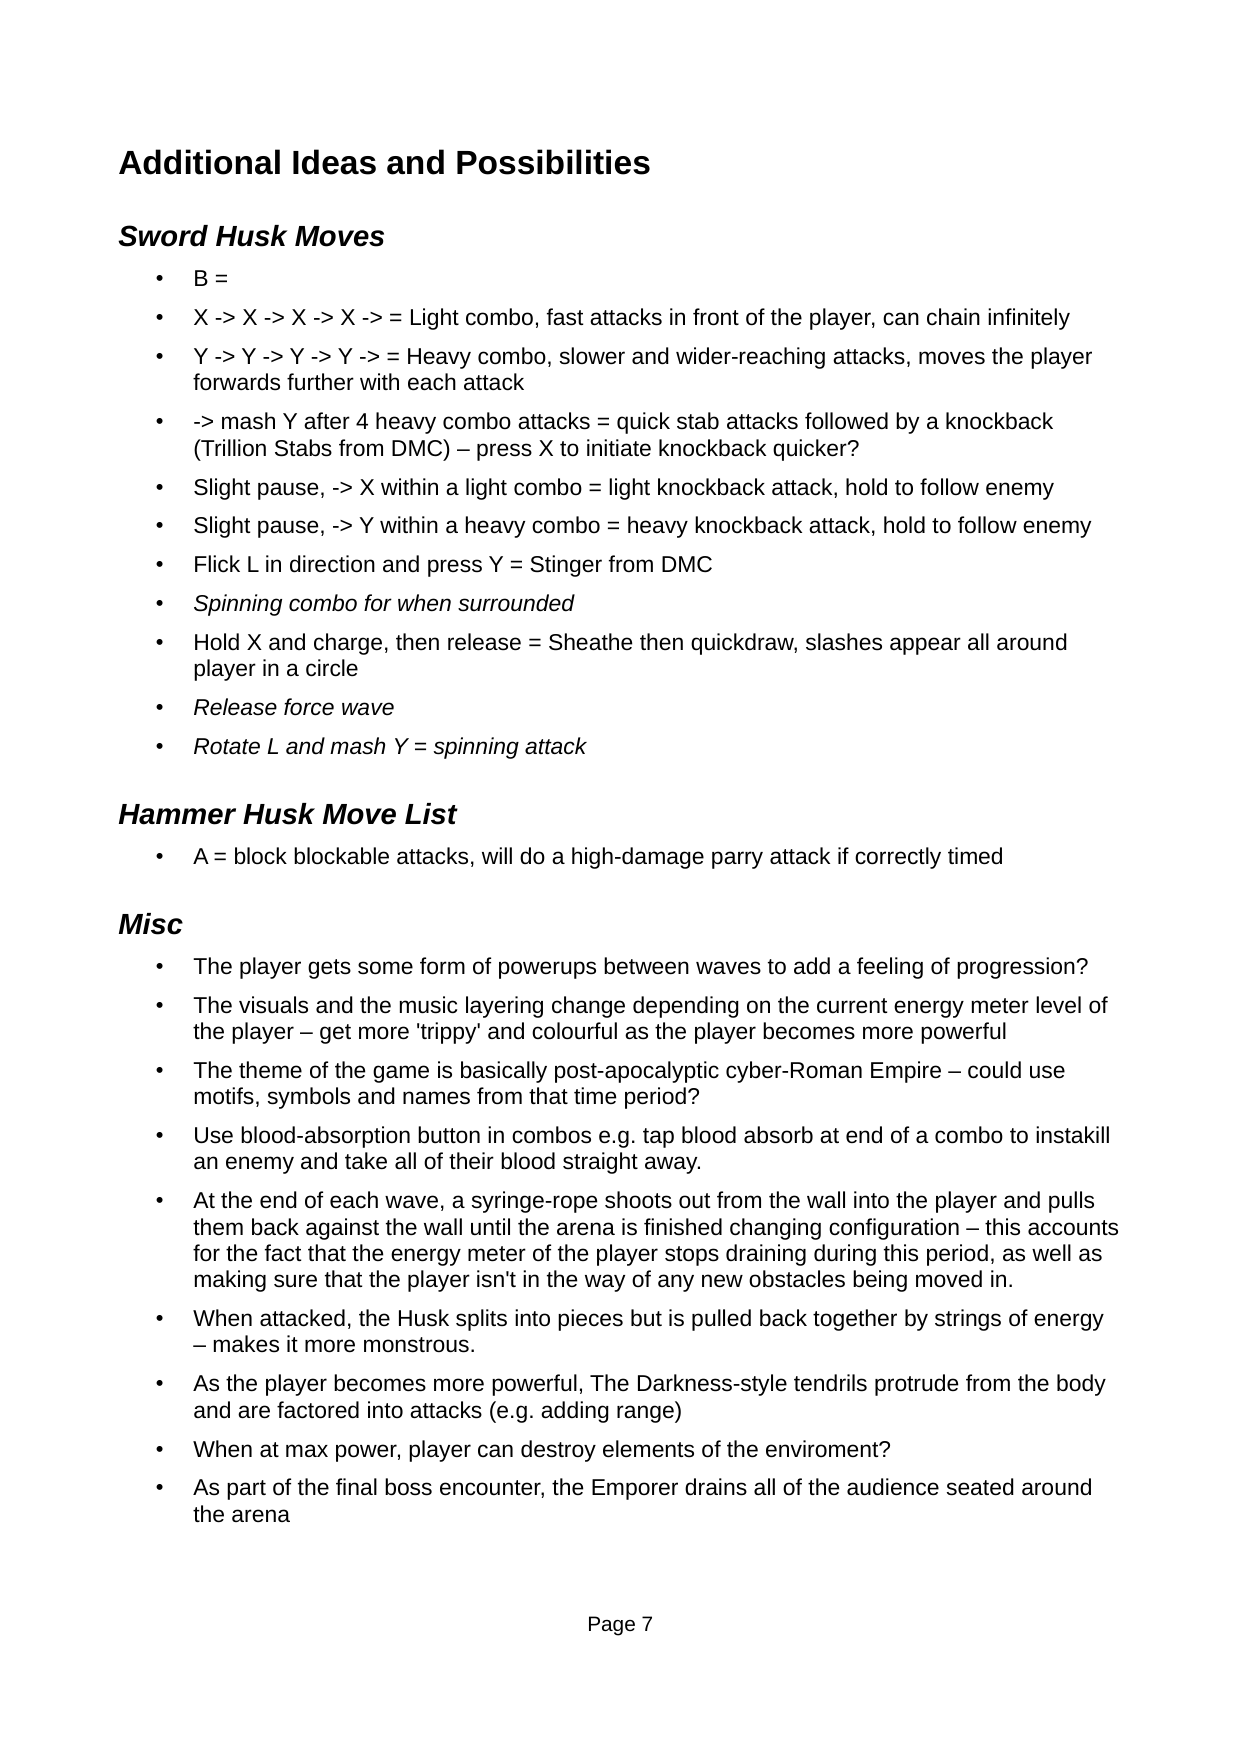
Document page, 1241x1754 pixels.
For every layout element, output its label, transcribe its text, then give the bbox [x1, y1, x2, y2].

subtitle Misc [118, 907, 1122, 940]
list -> mash Y after 4 heavy combo attacks = quick stab attacks followed by a knockback (Trillion Stabs from DMC) – press X to initiate knockback quicker? [156, 408, 1122, 461]
subtitle Hammer Husk Move List [118, 797, 1122, 830]
list Slight pause, -> X within a light combo = light knockback attack, hold to follow enemy [156, 473, 1122, 500]
subtitle Sword Husk Moves [118, 219, 1122, 253]
list As part of the final boss encounter, the Emporer drains all of the audience seated around the arena [156, 1474, 1122, 1527]
list At the end of each wave, a syringe-rope shoots out from the wall into the player and pulls them back against the wall until the arena is finished changing configuration – this accounts for the fact that the energy meter of the player stops draining during this period, as well as making sure that the player isn't in the way of any new obstacles being moved in. [156, 1187, 1122, 1293]
subtitle Additional Ideas and Possibilities [118, 143, 1122, 182]
list A = block blockable attacks, will do a high-damage parry attack if correctly timed [156, 843, 1122, 869]
list The player gets some form of powerups between waves to add a feeling of progression? [156, 953, 1122, 979]
list The theme of the game is basically post-apocalyptic cyber-Roman Empire – could use motifs, symbols and names from that time period? [156, 1057, 1122, 1109]
list The visuals and the music layering change depending on the current energy meter level of the player – get more 'trippy' and colourful as the player becomes more powerful [156, 992, 1122, 1044]
list B = [156, 265, 1122, 292]
list Rotate L and mash Y = spinning attack [156, 733, 1122, 759]
list X -> X -> X -> X -> = Light combo, fast attacks in front of the player, can chain infinitely [156, 304, 1122, 331]
list Flick L in direction and press Y = Stinger from DMC [156, 551, 1122, 577]
list When attacked, the Husk splits into pieces but is pulled back together by strings of energy – makes it more monstrous. [156, 1305, 1122, 1358]
list Slight pause, -> Y within a heavy combo = heavy knockback attack, hold to follow enemy [156, 512, 1122, 539]
list Spinning combo for when surrounded [156, 590, 1122, 616]
list Use blood-absorption button in combos e.g. tap blood absorb at end of a combo to instakill an enemy and take all of their blood straight away. [156, 1122, 1122, 1175]
list Y -> Y -> Y -> Y -> = Heavy combo, slower and wider-reaching attacks, moves the player forwards further with each attack [156, 343, 1122, 396]
list When at max power, player can destroy elements of the enviroment? [156, 1436, 1122, 1462]
list As the player becomes more powerful, The Darkness-style tendrils protrude from the body and are factored into attacks (e.g. adding range) [156, 1370, 1122, 1423]
list Release force wave [156, 694, 1122, 720]
list Hold X and charge, then release = Sheathe then quickdraw, slashes appear all around player in a circle [156, 629, 1122, 682]
